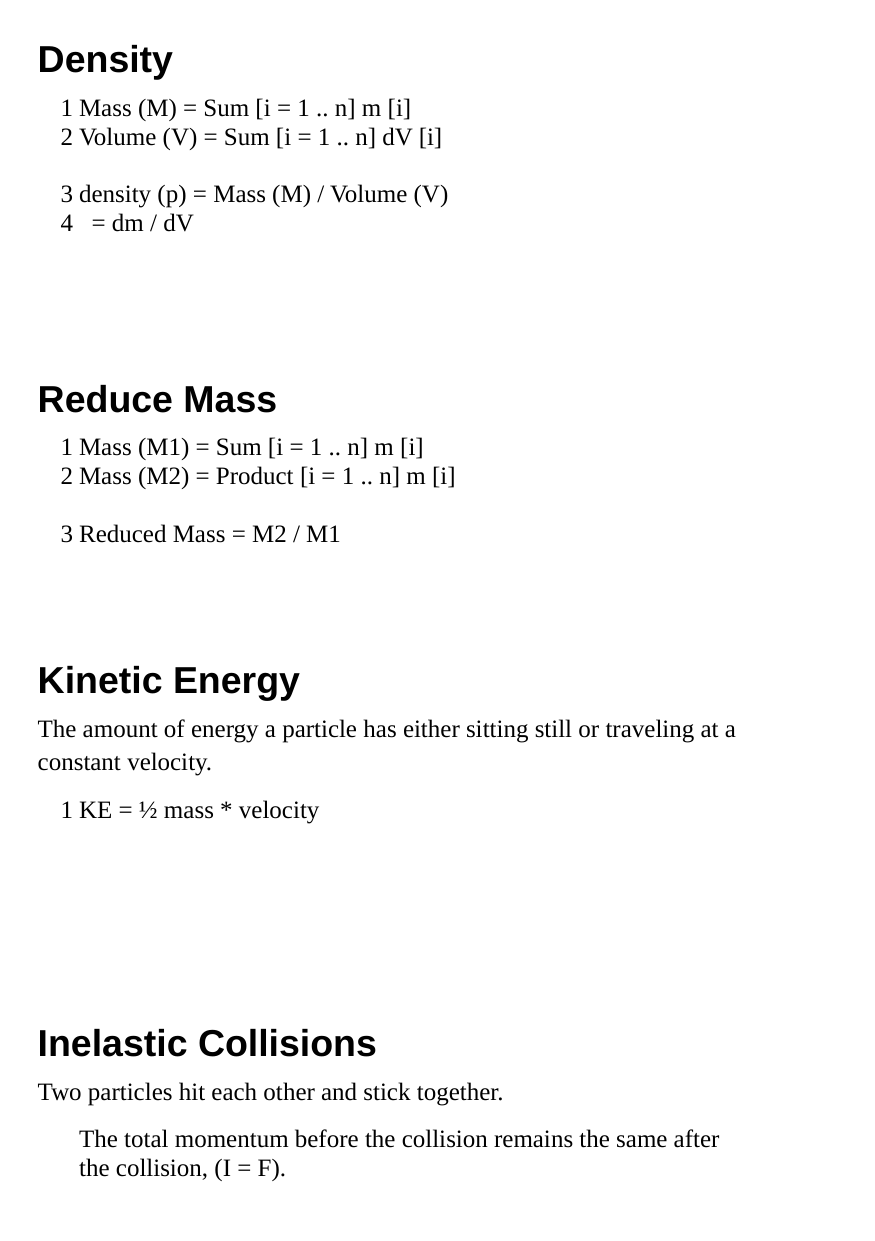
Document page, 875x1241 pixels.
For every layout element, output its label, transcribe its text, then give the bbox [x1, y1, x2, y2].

table_cell [76, 939, 734, 967]
table_cell [31, 548, 76, 576]
table_cell 2 [31, 122, 76, 151]
table_header 1 [31, 433, 76, 461]
table_cell [76, 605, 734, 634]
table_cell 3 [31, 519, 76, 547]
table_header KE = ½ mass * velocity [76, 795, 734, 824]
table_cell [31, 294, 76, 323]
table_cell [31, 824, 76, 852]
table_cell [31, 490, 76, 519]
table_cell [76, 237, 734, 266]
subtitle Reduce Mass [37, 377, 762, 420]
table_cell [76, 294, 734, 323]
subtitle Inelastic Collisions [37, 1021, 762, 1064]
table_cell 4 [31, 208, 76, 237]
table_header Mass (M1) = Sum [i = 1 .. n] m [i] [76, 433, 734, 461]
table_header [31, 1125, 76, 1182]
table_cell [31, 881, 76, 910]
table_cell [31, 237, 76, 266]
table_cell [76, 881, 734, 910]
table_header 1 [31, 93, 76, 122]
table_cell [31, 853, 76, 881]
table_cell [76, 853, 734, 881]
table_cell [31, 266, 76, 294]
table_cell Mass (M2) = Product [i = 1 .. n] m [i] [76, 461, 734, 490]
table_cell Volume (V) = Sum [i = 1 .. n] dV [i] [76, 122, 734, 151]
table_cell [31, 939, 76, 967]
subtitle Kinetic Energy [37, 659, 762, 702]
table_header Mass (M) = Sum [i = 1 .. n] m [i] [76, 93, 734, 122]
table_cell density (p) = Mass (M) / Volume (V) [76, 179, 734, 208]
subtitle Density [37, 37, 762, 81]
table_cell [76, 490, 734, 519]
table_cell [31, 576, 76, 605]
table_cell Reduced Mass = M2 / M1 [76, 519, 734, 547]
table_cell [31, 605, 76, 634]
text Two particles hit each other and stick together. [37, 1077, 762, 1106]
text The amount of energy a particle has either sitting still or traveling at a constant velocity. [37, 714, 762, 776]
table_cell [76, 576, 734, 605]
table_cell [76, 266, 734, 294]
table_header 1 [31, 795, 76, 824]
table_cell [76, 968, 734, 996]
table_cell = dm / dV [76, 208, 734, 237]
table_cell 3 [31, 179, 76, 208]
table_header The total momentum before the collision remains the same after the collision, (I = F). [76, 1125, 734, 1182]
table_cell [31, 910, 76, 939]
table_cell [31, 968, 76, 996]
table_cell [76, 151, 734, 179]
table_cell [76, 548, 734, 576]
table_cell [76, 910, 734, 939]
table_cell [76, 824, 734, 852]
table_cell 2 [31, 461, 76, 490]
table_cell [31, 151, 76, 179]
